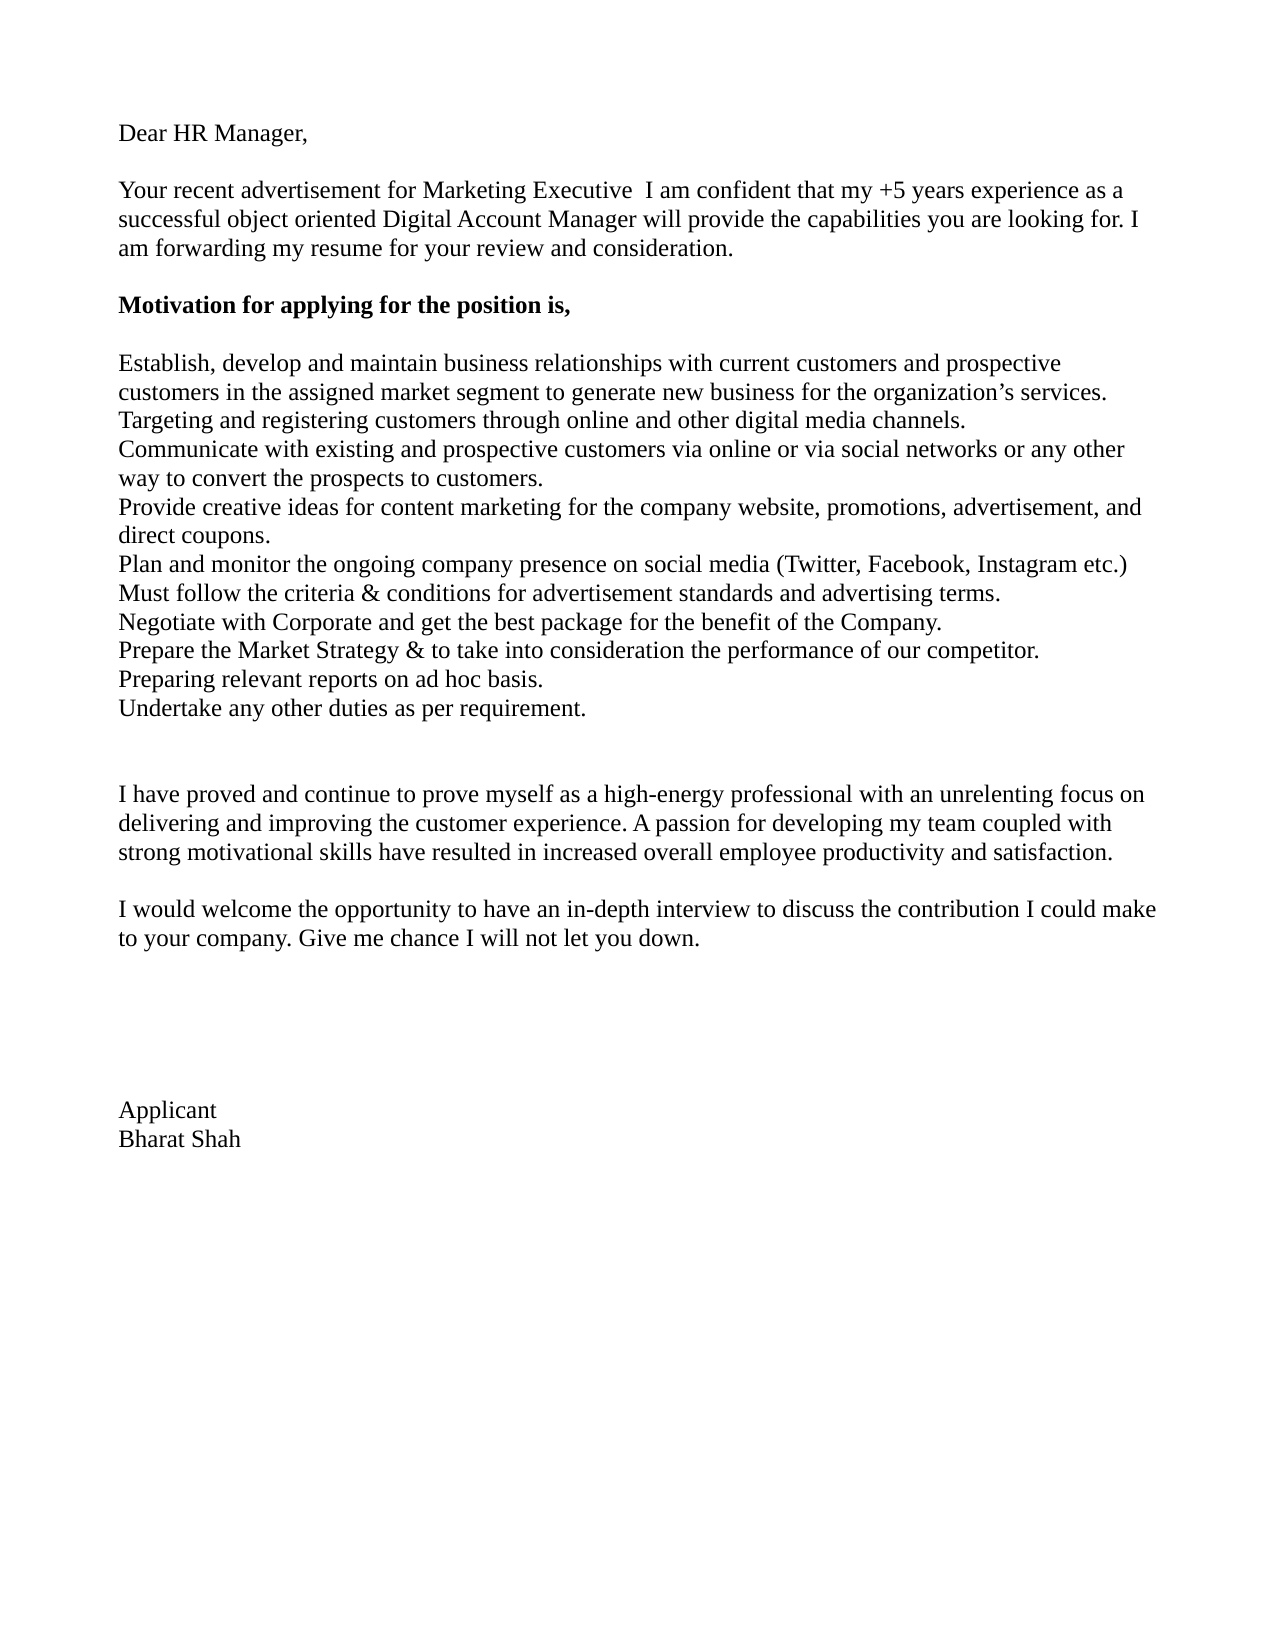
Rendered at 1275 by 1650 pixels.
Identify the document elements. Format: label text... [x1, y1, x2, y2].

text Motivation for applying for the position is, [118, 291, 1157, 319]
text Plan and monitor the ongoing company presence on social media (Twitter, Facebook, Instagram etc.) [118, 549, 1157, 578]
text Your recent advertisement for Marketing Executive I am confident that my +5 years experience as a successful object oriented Digital Account Manager will provide the capabilities you are looking for. I am forwarding my resume for your review and consideration. [118, 176, 1157, 262]
text Communicate with existing and prospective customers via online or via social networks or any other way to convert the prospects to customers. [118, 434, 1157, 492]
text Applicant [118, 1096, 1157, 1124]
text Establish, develop and maintain business relationships with current customers and prospective customers in the assigned market segment to generate new business for the organization’s services. [118, 348, 1157, 406]
text Dear HR Manager, [118, 118, 1157, 147]
text Provide creative ideas for content marketing for the company website, promotions, advertisement, and direct coupons. [118, 492, 1157, 549]
text Bharat Shah [118, 1124, 1157, 1153]
text Preparing relevant reports on ad hoc basis. [118, 664, 1157, 693]
text Negotiate with Corporate and get the best package for the benefit of the Company. [118, 607, 1157, 636]
text I have proved and continue to prove myself as a high-energy professional with an unrelenting focus on delivering and improving the customer experience. A passion for developing my team coupled with strong motivational skills have resulted in increased overall employee productivity and satisfaction. [118, 779, 1157, 866]
text Must follow the criteria & conditions for advertisement standards and advertising terms. [118, 578, 1157, 607]
text I would welcome the opportunity to have an in-depth interview to discuss the contribution I could make to your company. Give me chance I will not let you down. [118, 894, 1157, 952]
text Undertake any other duties as per requirement. [118, 693, 1157, 722]
text Targeting and registering customers through online and other digital media channels. [118, 406, 1157, 434]
text Prepare the Market Strategy & to take into consideration the performance of our competitor. [118, 636, 1157, 664]
